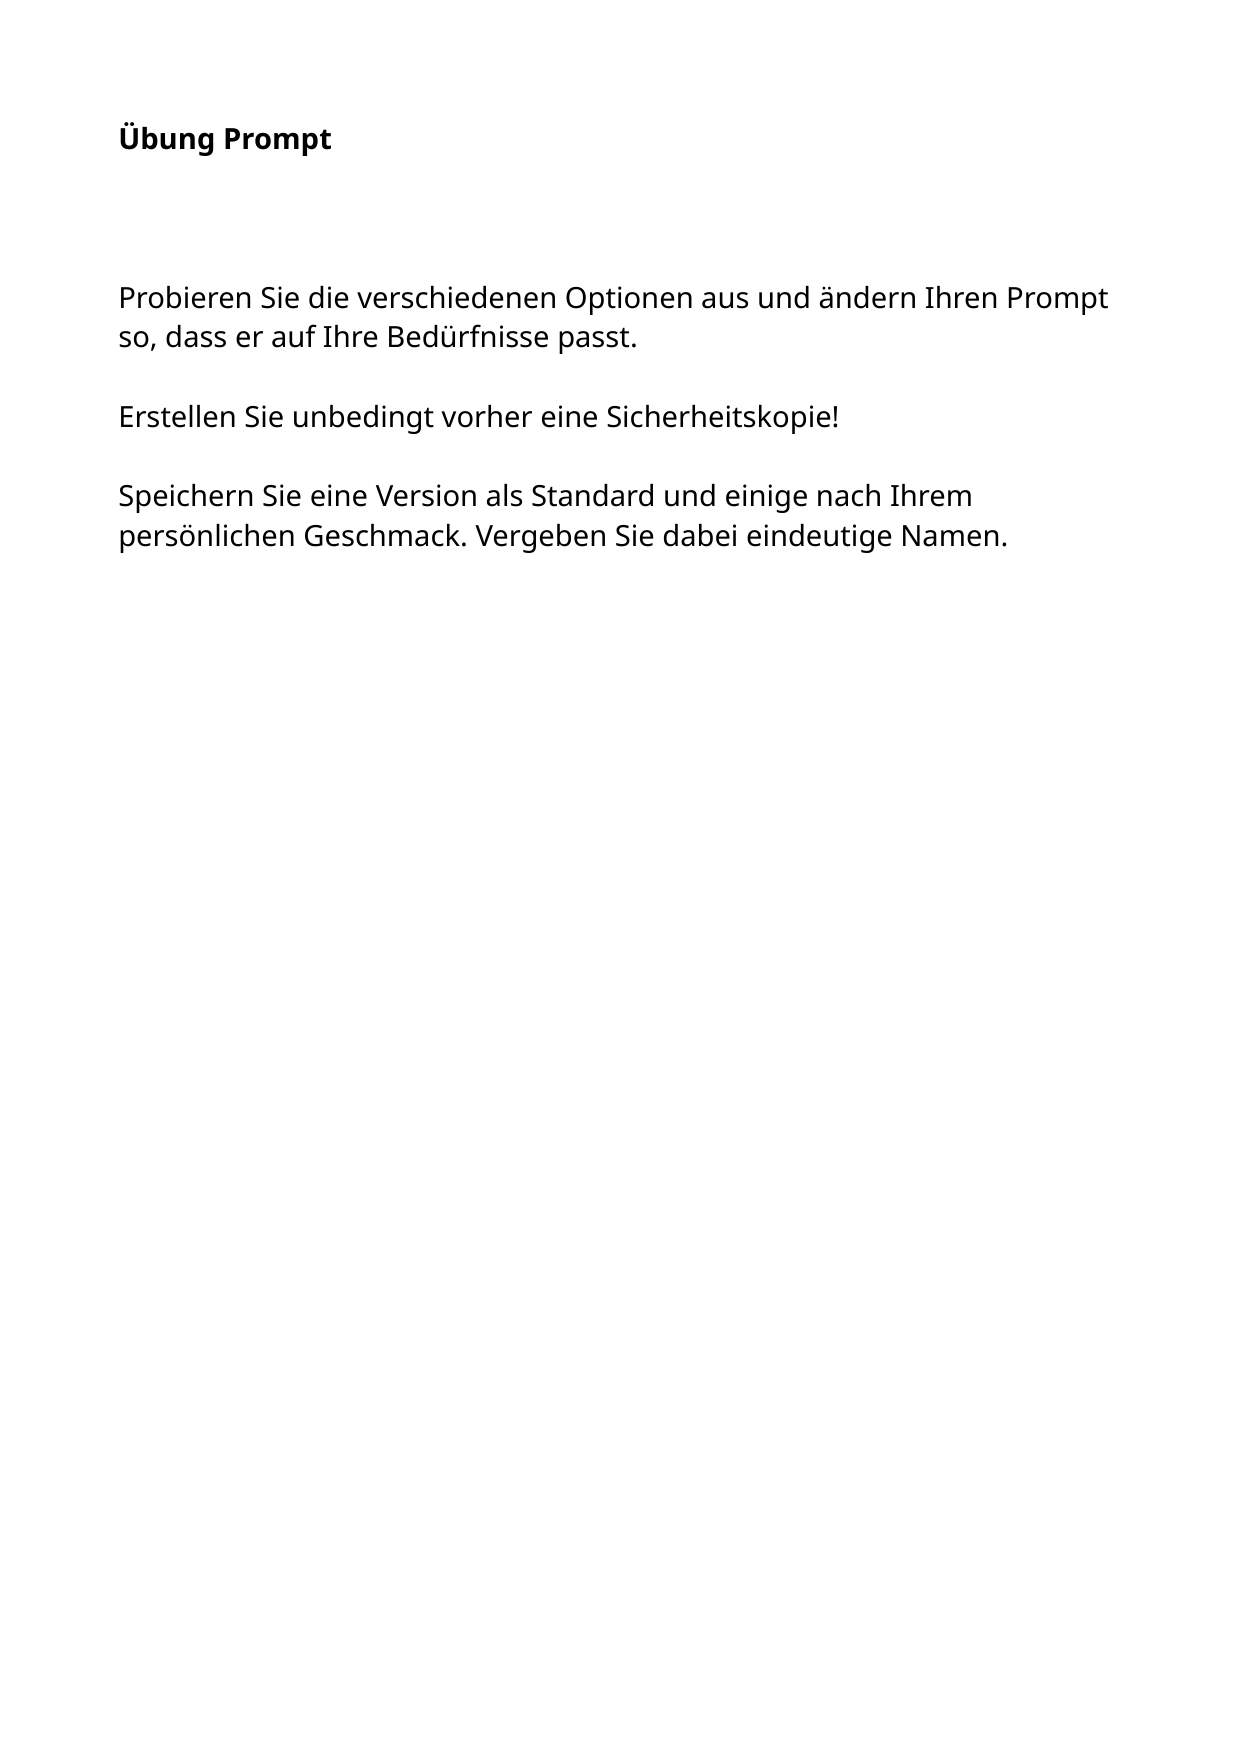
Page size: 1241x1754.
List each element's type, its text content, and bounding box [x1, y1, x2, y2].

text Übung Prompt Probieren Sie die verschiedenen Optionen aus und ändern Ihren Prompt so, dass er auf Ihre Bedürfnisse passt. Erstellen Sie unbedingt vorher eine Sicherheitskopie! Speichern Sie eine Version als Standard und einige nach Ihrem persönlichen Geschmack. Vergeben Sie dabei eindeutige Namen. [118, 118, 1122, 702]
